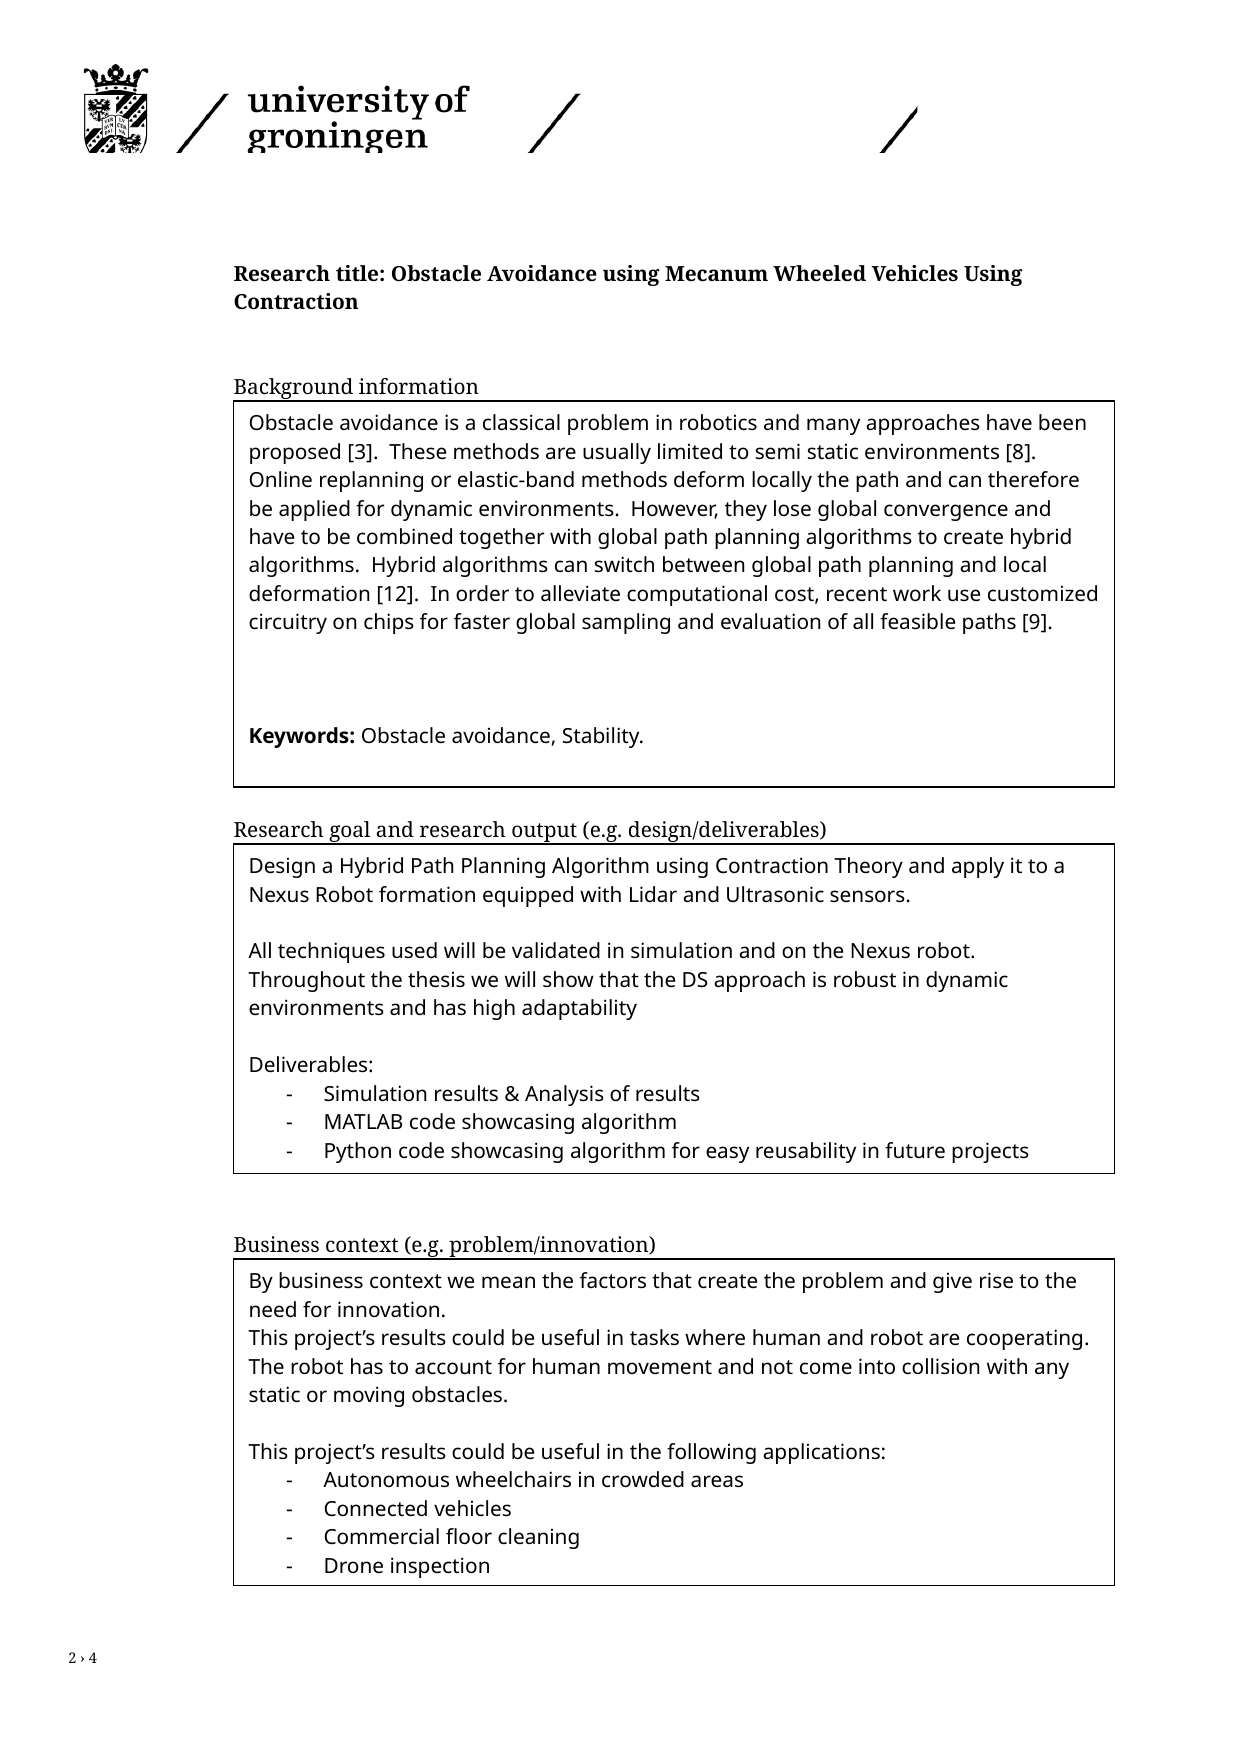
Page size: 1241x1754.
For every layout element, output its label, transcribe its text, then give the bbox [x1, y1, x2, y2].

text Throughout the thesis we will show that the DS approach is robust in dynamic environments and has high adaptability [248, 965, 1100, 1022]
text Research title: Obstacle Avoidance using Mecanum Wheeled Vehicles Using Contraction [233, 259, 1119, 316]
list Autonomous wheelchairs in crowded areas [286, 1466, 1100, 1494]
text By business context we mean the factors that create the problem and give rise to the need for innovation. [248, 1266, 1100, 1323]
text Background information [233, 372, 1119, 401]
list Python code showcasing algorithm for easy reusability in future projects [286, 1136, 1100, 1164]
list MATLAB code showcasing algorithm [286, 1107, 1100, 1136]
list Connected vehicles [286, 1494, 1100, 1522]
text Business context (e.g. problem/innovation) [233, 1231, 1119, 1259]
picture [83, 64, 918, 153]
list Simulation results & Analysis of results [286, 1079, 1100, 1107]
text Deliverables: [248, 1050, 1100, 1079]
text Research goal and research output (e.g. design/deliverables) [233, 815, 1119, 844]
text This project’s results could be useful in tasks where human and robot are cooperating. The robot has to account for human movement and not come into collision with any static or moving obstacles. [248, 1323, 1100, 1409]
list Commercial floor cleaning [286, 1522, 1100, 1551]
text This project’s results could be useful in the following applications: [248, 1437, 1100, 1466]
text Design a Hybrid Path Planning Algorithm using Contraction Theory and apply it to a Nexus Robot formation equipped with Lidar and Ultrasonic sensors. [248, 851, 1100, 908]
list Drone inspection [286, 1551, 1100, 1578]
text Obstacle avoidance is a classical problem in robotics and many approaches have been proposed [3]. These methods are usually limited to semi static environments [8]. Online replanning or elastic-band methods deform locally the path and can therefore be applied for dynamic environments. However, they lose global convergence and have to be combined together with global path planning algorithms to create hybrid algorithms. Hybrid algorithms can switch between global path planning and local deformation [12]. In order to alleviate computational cost, recent work use customized circuitry on chips for faster global sampling and evaluation of all feasible paths [9]. [248, 408, 1100, 636]
text All techniques used will be validated in simulation and on the Nexus robot. [248, 937, 1100, 965]
text Keywords: Obstacle avoidance, Stability. [248, 721, 1100, 750]
